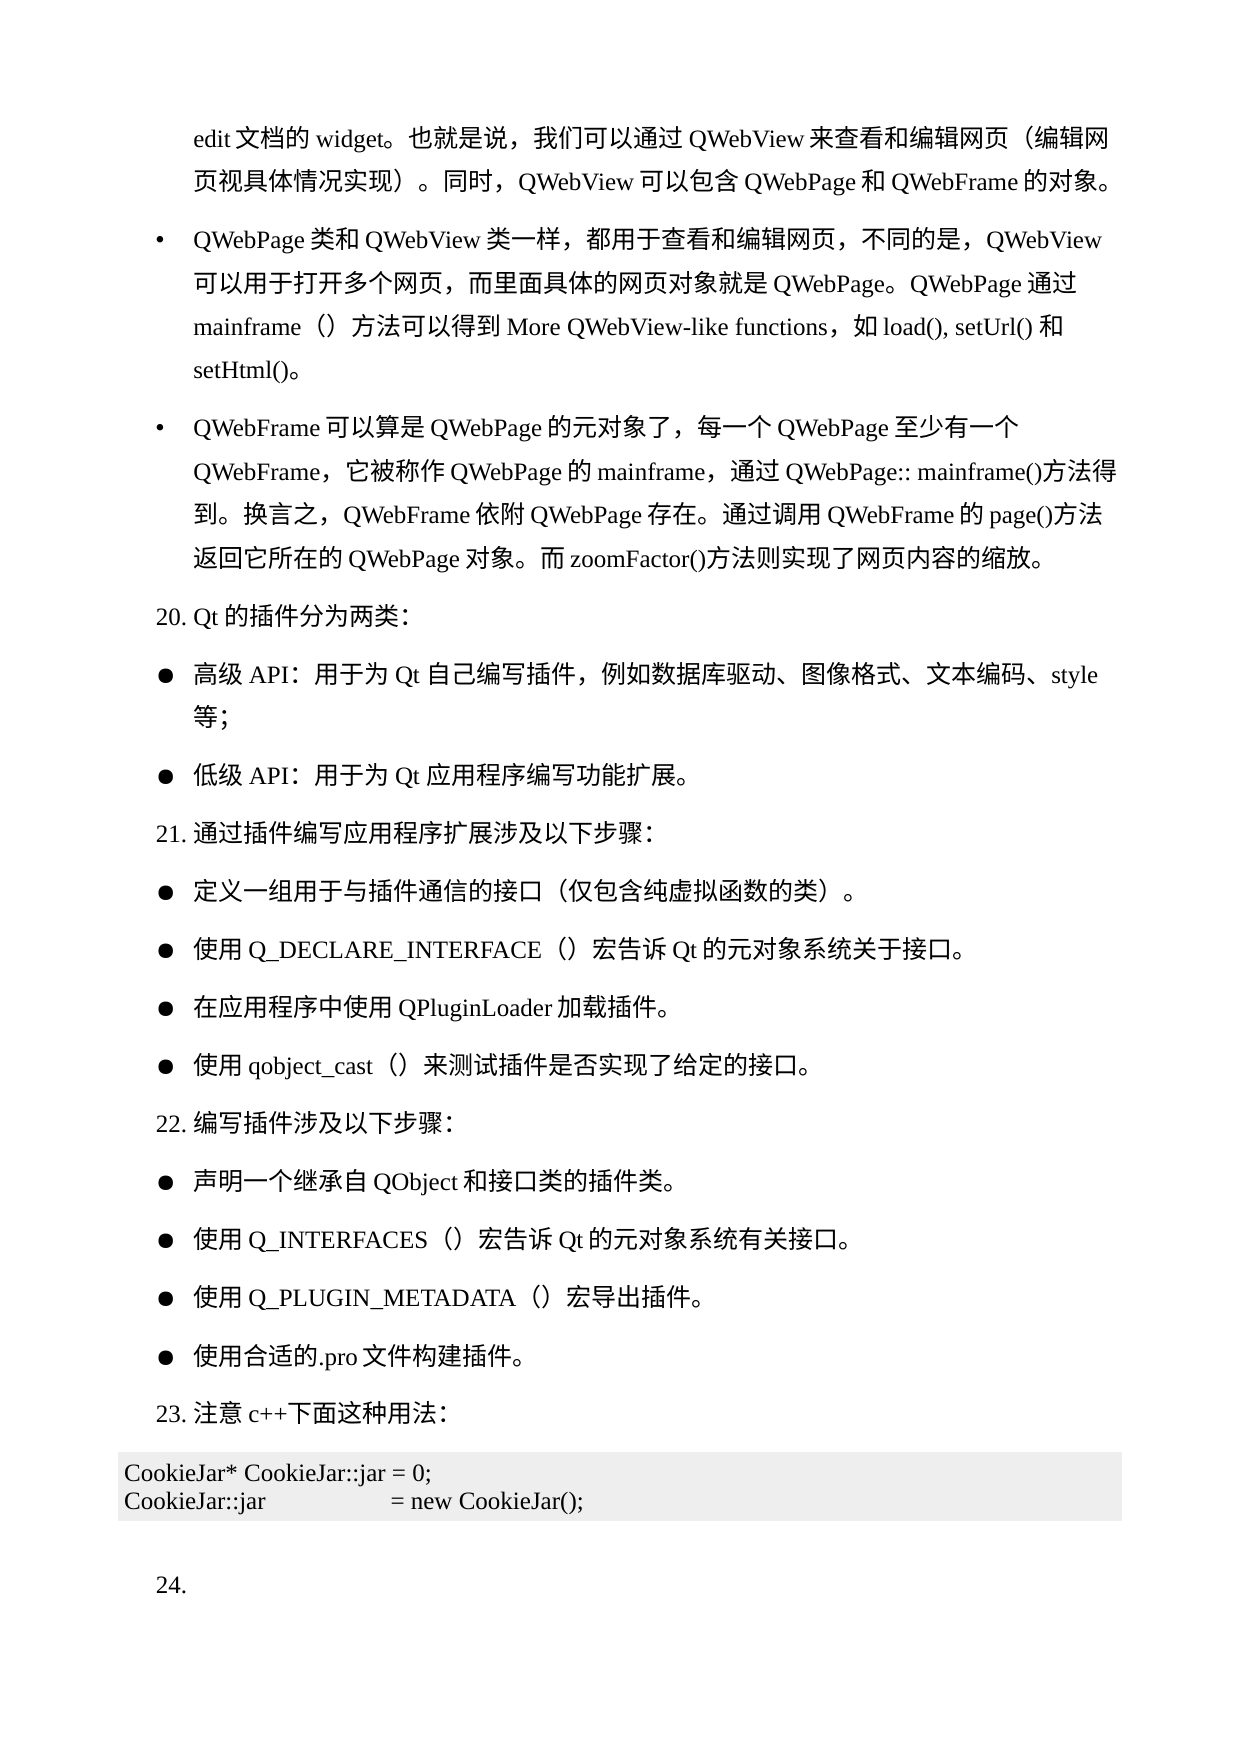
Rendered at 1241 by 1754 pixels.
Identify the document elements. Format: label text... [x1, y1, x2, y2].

list 使用Q_DECLARE_INTERFACE（）宏告诉Qt的元对象系统关于接口。 [156, 930, 1122, 966]
list 使用Q_PLUGIN_METADATA（）宏导出插件。 [156, 1278, 1122, 1314]
list QWebFrame可以算是QWebPage的元对象了，每一个QWebPage至少有一个QWebFrame，它被称作QWebPage的mainframe，通过QWebPage:: mainframe()方法得到。换言之，QWebFrame依附QWebPage存在。通过调用QWebFrame的page()方法返回它所在的QWebPage对象。而zoomFactor()方法则实现了网页内容的缩放。 [156, 408, 1122, 574]
list 声明一个继承自QObject和接口类的插件类。 [156, 1162, 1122, 1198]
table_header CookieJar* CookieJar::jar = 0; CookieJar::jar = new CookieJar(); [118, 1452, 1122, 1521]
list 通过插件编写应用程序扩展涉及以下步骤： [156, 814, 1122, 850]
list 在应用程序中使用QPluginLoader加载插件。 [156, 988, 1122, 1024]
list 注意c++下面这种用法： [156, 1394, 1122, 1430]
list QWebPage类和QWebView类一样，都用于查看和编辑网页，不同的是，QWebView可以用于打开多个网页，而里面具体的网页对象就是QWebPage。QWebPage通过mainframe（）方法可以得到More QWebView-like functions，如load(), setUrl() 和 setHtml()。 [156, 219, 1122, 386]
list 使用合适的.pro文件构建插件。 [156, 1336, 1122, 1372]
list 使用qobject_cast（）来测试插件是否实现了给定的接口。 [156, 1046, 1122, 1082]
list 使用Q_INTERFACES（）宏告诉Qt的元对象系统有关接口。 [156, 1220, 1122, 1256]
list 定义一组用于与插件通信的接口（仅包含纯虚拟函数的类）。 [156, 872, 1122, 908]
list 高级 API：用于为 Qt 自己编写插件，例如数据库驱动、图像格式、文本编码、style 等； [156, 654, 1122, 734]
list 低级 API：用于为 Qt 应用程序编写功能扩展。 [156, 756, 1122, 792]
list 编写插件涉及以下步骤： [156, 1104, 1122, 1140]
list edit文档的widget。也就是说，我们可以通过QWebView来查看和编辑网页（编辑网页视具体情况实现）。同时，QWebView可以包含QWebPage和QWebFrame的对象。 [156, 118, 1122, 198]
list Qt 的插件分为两类： [156, 596, 1122, 632]
